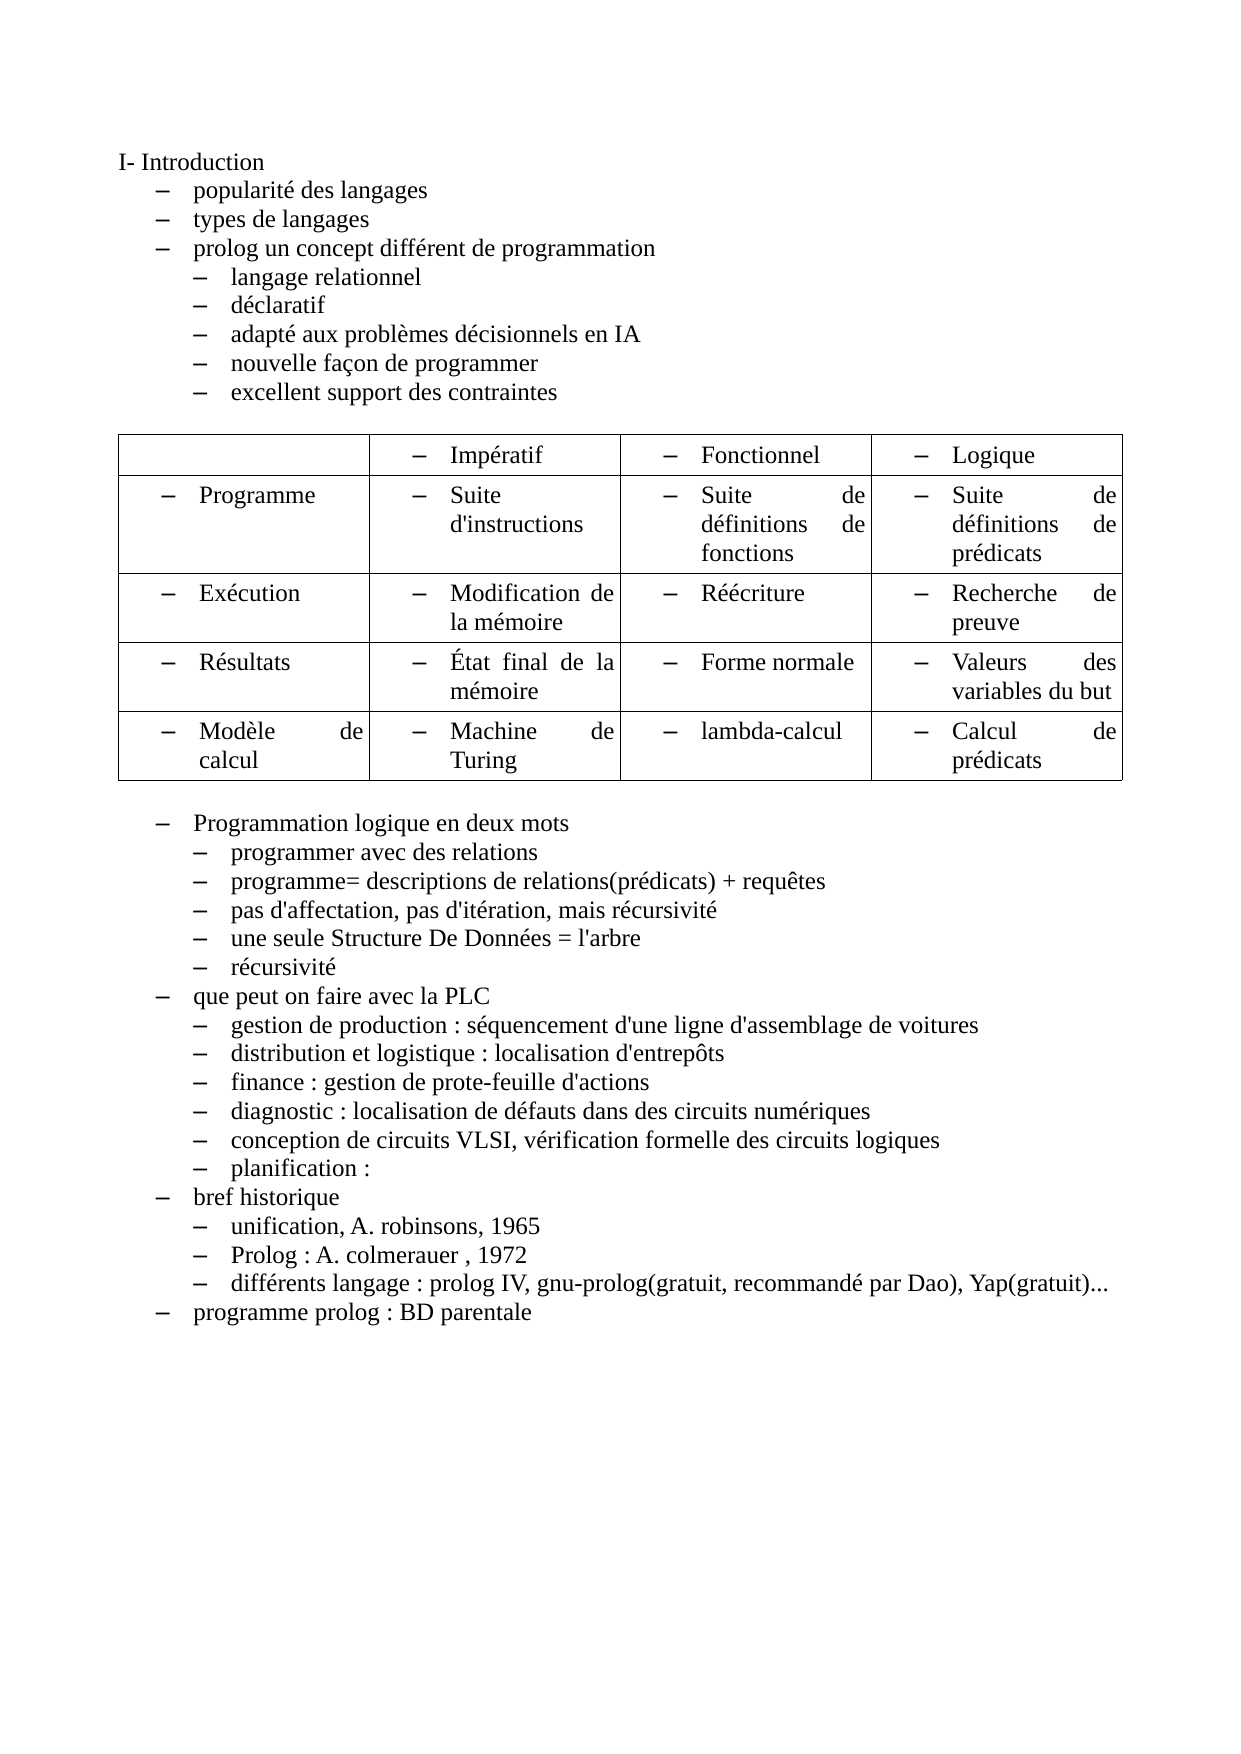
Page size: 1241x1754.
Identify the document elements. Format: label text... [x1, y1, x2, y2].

list popularité des langages [156, 176, 1122, 204]
list conception de circuits VLSI, vérification formelle des circuits logiques [193, 1125, 1122, 1153]
list pas d'affectation, pas d'itération, mais récursivité [193, 895, 1122, 923]
table_cell lambda-calcul [621, 712, 871, 780]
list Prolog : A. colmerauer , 1972 [193, 1240, 1122, 1268]
list programmer avec des relations [193, 837, 1122, 866]
list déclaratif [193, 291, 1122, 319]
table_header [119, 435, 369, 475]
list gestion de production : séquencement d'une ligne d'assemblage de voitures [193, 1010, 1122, 1038]
list prolog un concept différent de programmation [156, 233, 1122, 262]
text I- Introduction [118, 147, 1122, 176]
list types de langages [156, 204, 1122, 233]
table_cell Suite de définitions de fonctions [621, 476, 871, 572]
table_header Logique [872, 435, 1122, 475]
table_cell Suite de définitions de prédicats [872, 476, 1122, 572]
list adapté aux problèmes décisionnels en IA [193, 319, 1122, 348]
table_cell Recherche de preuve [872, 574, 1122, 642]
list finance : gestion de prote-feuille d'actions [193, 1067, 1122, 1096]
table_cell Forme normale [621, 643, 871, 711]
table_cell Suite d'instructions [370, 476, 620, 572]
table_header Impératif [370, 435, 620, 475]
table_cell Machine de Turing [370, 712, 620, 780]
list langage relationnel [193, 262, 1122, 291]
table_cell Réécriture [621, 574, 871, 642]
list que peut on faire avec la PLC [156, 981, 1122, 1010]
list différents langage : prolog IV, gnu-prolog(gratuit, recommandé par Dao), Yap(gratuit)... [193, 1268, 1122, 1297]
list programme= descriptions de relations(prédicats) + requêtes [193, 866, 1122, 895]
table_cell Résultats [119, 643, 369, 711]
table_cell Valeurs des variables du but [872, 643, 1122, 711]
list Programmation logique en deux mots [156, 808, 1122, 837]
list bref historique [156, 1182, 1122, 1211]
table_cell État final de la mémoire [370, 643, 620, 711]
list une seule Structure De Données = l'arbre [193, 923, 1122, 952]
list diagnostic : localisation de défauts dans des circuits numériques [193, 1096, 1122, 1125]
list nouvelle façon de programmer [193, 348, 1122, 377]
list récursivité [193, 952, 1122, 981]
table_cell Exécution [119, 574, 369, 642]
table_header Fonctionnel [621, 435, 871, 475]
table_cell Calcul de prédicats [872, 712, 1122, 780]
list unification, A. robinsons, 1965 [193, 1211, 1122, 1240]
list planification : [193, 1153, 1122, 1182]
table_cell Modification de la mémoire [370, 574, 620, 642]
table_cell Programme [119, 476, 369, 572]
list programme prolog : BD parentale [156, 1297, 1122, 1326]
list excellent support des contraintes [193, 377, 1122, 406]
table_cell Modèle de calcul [119, 712, 369, 780]
list distribution et logistique : localisation d'entrepôts [193, 1038, 1122, 1067]
